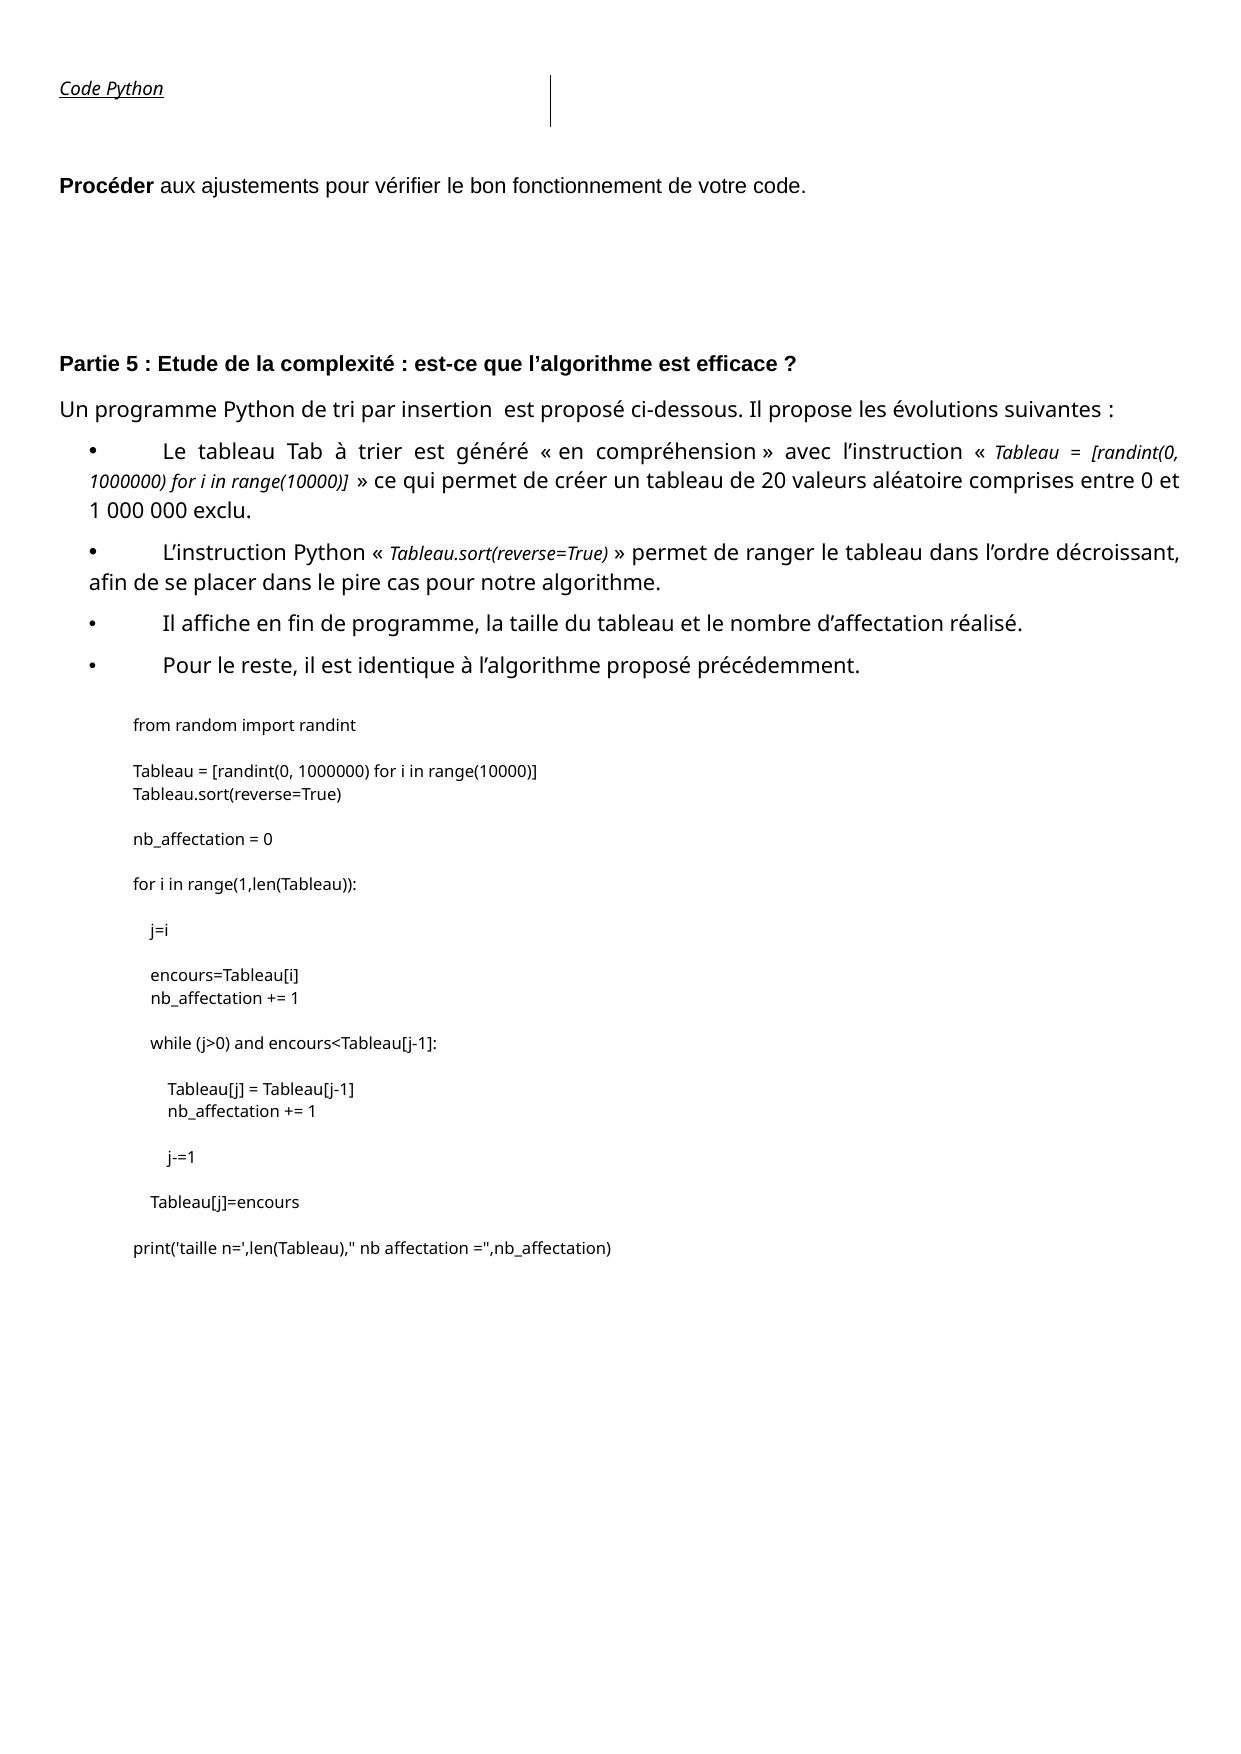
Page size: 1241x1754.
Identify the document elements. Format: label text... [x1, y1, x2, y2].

list Pour le reste, il est identique à l’algorithme proposé précédemment. [88, 650, 1181, 679]
text Tableau[j]=encours [133, 1191, 1181, 1214]
text print('taille n=',len(Tableau)," nb affectation =",nb_affectation) [133, 1236, 1181, 1259]
text Partie 5 : Etude de la complexité : est-ce que l’algorithme est efficace ? [59, 351, 1181, 376]
text encours=Tableau[i] [133, 964, 1181, 987]
text nb_affectation += 1 [133, 987, 1181, 1009]
text Code Python [59, 75, 526, 101]
text Procéder aux ajustements pour vérifier le bon fonctionnement de votre code. [59, 173, 1181, 198]
text j=i [133, 918, 1181, 941]
text from random import randint [133, 714, 1181, 737]
list L’instruction Python « Tableau.sort(reverse=True) » permet de ranger le tableau dans l’ordre décroissant, afin de se placer dans le pire cas pour notre algorithme. [88, 537, 1181, 596]
text Tableau.sort(reverse=True) [133, 782, 1181, 805]
text Tableau = [randint(0, 1000000) for i in range(10000)] [133, 759, 1181, 782]
text nb_affectation = 0 [133, 828, 1181, 850]
text for i in range(1,len(Tableau)): [133, 873, 1181, 896]
list Le tableau Tab à trier est généré « en compréhension » avec l’instruction « Tableau = [randint(0, 1000000) for i in range(10000)] » ce qui permet de créer un tableau de 20 valeurs aléatoire comprises entre 0 et 1 000 000 exclu. [88, 436, 1181, 525]
text Un programme Python de tri par insertion est proposé ci-dessous. Il propose les évolutions suivantes : [59, 394, 1181, 424]
text j-=1 [133, 1146, 1181, 1168]
text while (j>0) and encours<Tableau[j-1]: [133, 1032, 1181, 1055]
text nb_affectation += 1 [133, 1100, 1181, 1123]
list Il affiche en fin de programme, la taille du tableau et le nombre d’affectation réalisé. [88, 608, 1181, 638]
text Tableau[j] = Tableau[j-1] [133, 1077, 1181, 1100]
